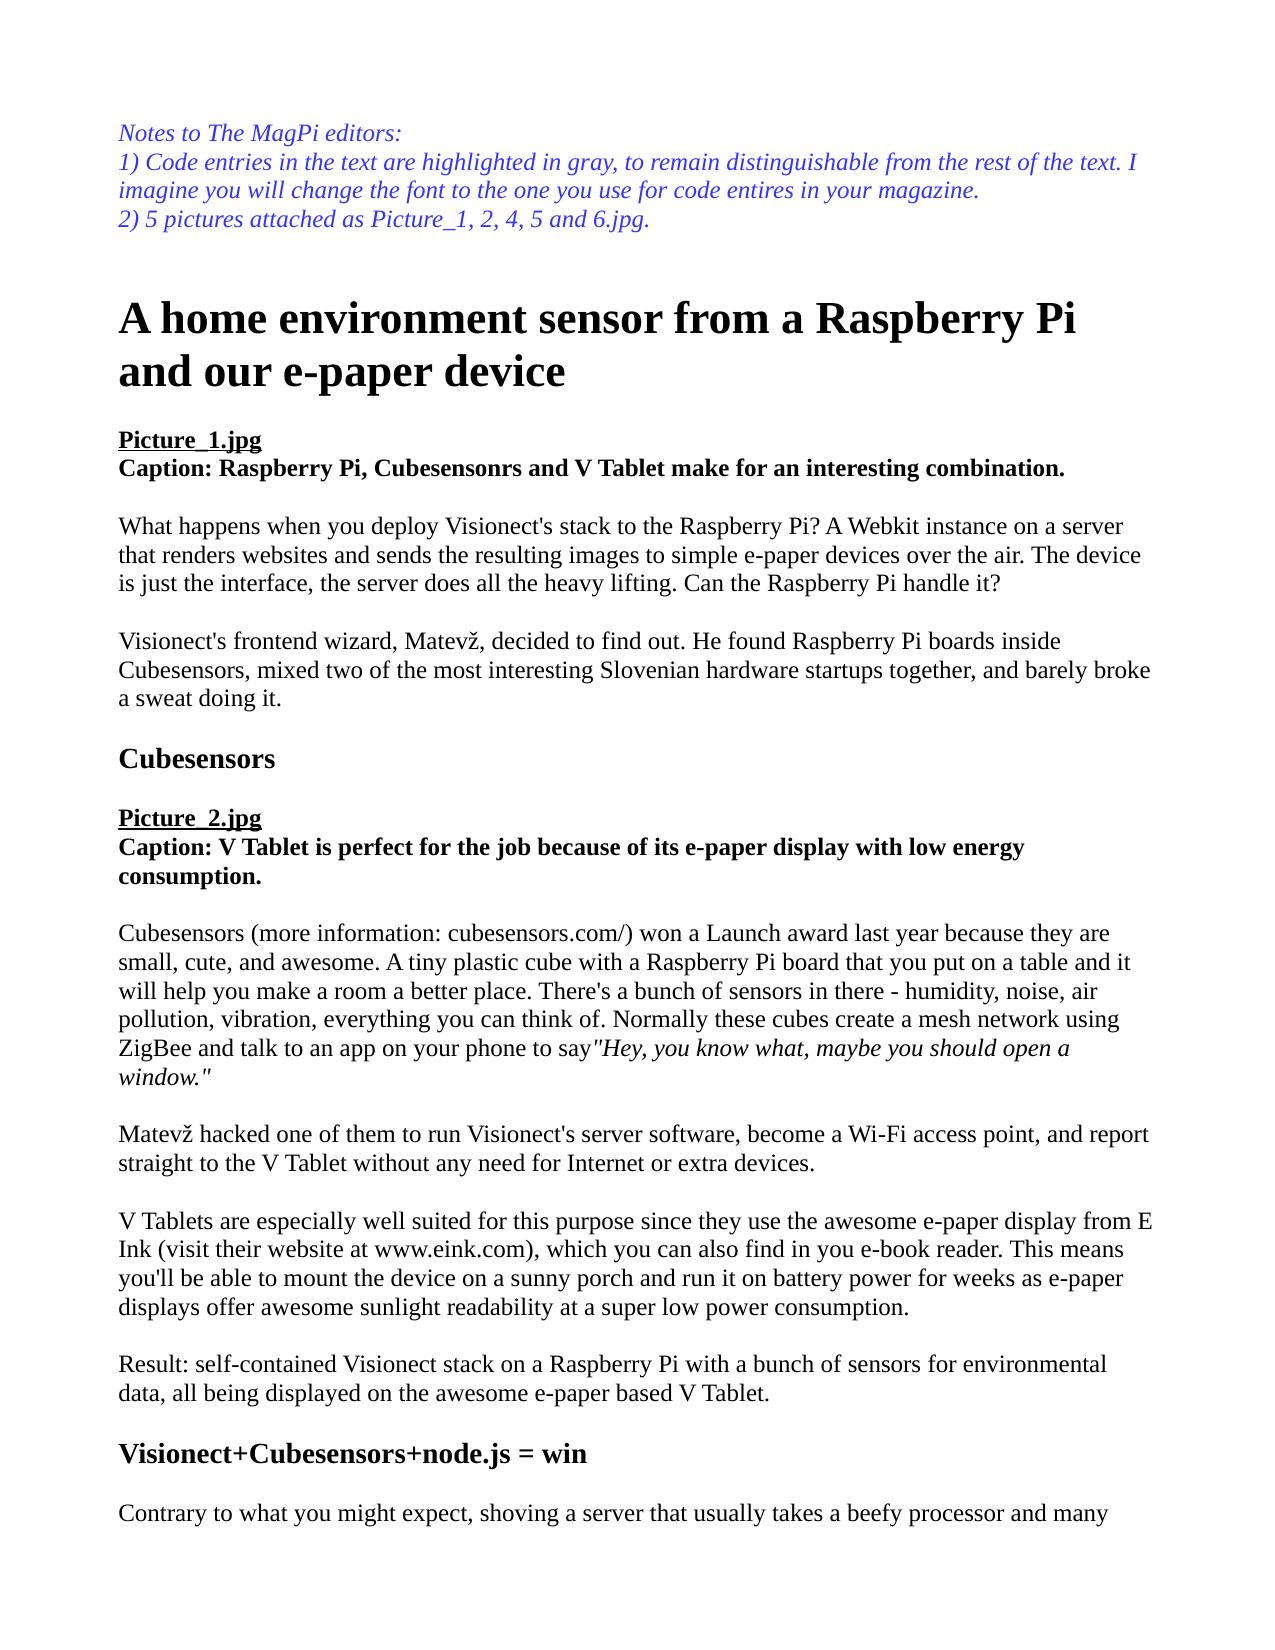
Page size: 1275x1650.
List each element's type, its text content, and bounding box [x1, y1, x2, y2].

text 1) Code entries in the text are highlighted in gray, to remain distinguishable from the rest of the text. I imagine you will change the font to the one you use for code entires in your magazine. [118, 147, 1157, 204]
text Contrary to what you might expect, shoving a server that usually takes a beefy processor and many [118, 1498, 1157, 1527]
text 2) 5 pictures attached as Picture_1, 2, 4, 5 and 6.jpg. [118, 204, 1157, 233]
text What happens when you deploy Visionect's stack to the Raspberry Pi? A Webkit instance on a server that renders websites and sends the resulting images to simple e-paper devices over the air. The device is just the interface, the server does all the heavy lifting. Can the Raspberry Pi handle it? [118, 511, 1157, 597]
text Cubesensors [118, 741, 1157, 774]
text Result: self-contained Visionect stack on a Raspberry Pi with a bunch of sensors for environmental data, all being displayed on the awesome e-paper based V Tablet. [118, 1349, 1157, 1407]
text Caption: V Tablet is perfect for the job because of its e-paper display with low energy consumption. [118, 832, 1157, 889]
text Matevž hacked one of them to run Visionect's server software, become a Wi-Fi access point, and report straight to the V Tablet without any need for Internet or extra devices. [118, 1119, 1157, 1177]
text Picture_1.jpg [118, 425, 1157, 453]
text Picture_2.jpg [118, 803, 1157, 832]
text Visionect's frontend wizard, Matevž, decided to find out. He found Raspberry Pi boards inside Cubesensors, mixed two of the most interesting Slovenian hardware startups together, and barely broke a sweat doing it. [118, 626, 1157, 712]
text Cubesensors (more information: cubesensors.com/) won a Launch award last year because they are small, cute, and awesome. A tiny plastic cube with a Raspberry Pi board that you put on a table and it will help you make a room a better place. There's a bunch of sensors in there - humidity, noise, air pollution, vibration, everything you can think of. Normally these cubes create a mesh network using ZigBee and talk to an app on your phone to say"Hey, you know what, maybe you should open a window." [118, 918, 1157, 1091]
text A home environment sensor from a Raspberry Pi and our e-paper device [118, 291, 1157, 396]
text Caption: Raspberry Pi, Cubesensonrs and V Tablet make for an interesting combination. [118, 453, 1157, 482]
text Notes to The MagPi editors: [118, 118, 1157, 147]
text V Tablets are especially well suited for this purpose since they use the awesome e-paper display from E Ink (visit their website at www.eink.com), which you can also find in you e-book reader. This means you'll be able to mount the device on a sunny porch and run it on battery power for weeks as e-paper displays offer awesome sunlight readability at a super low power consumption. [118, 1206, 1157, 1321]
text Visionect+Cubesensors+node.js = win [118, 1436, 1157, 1469]
